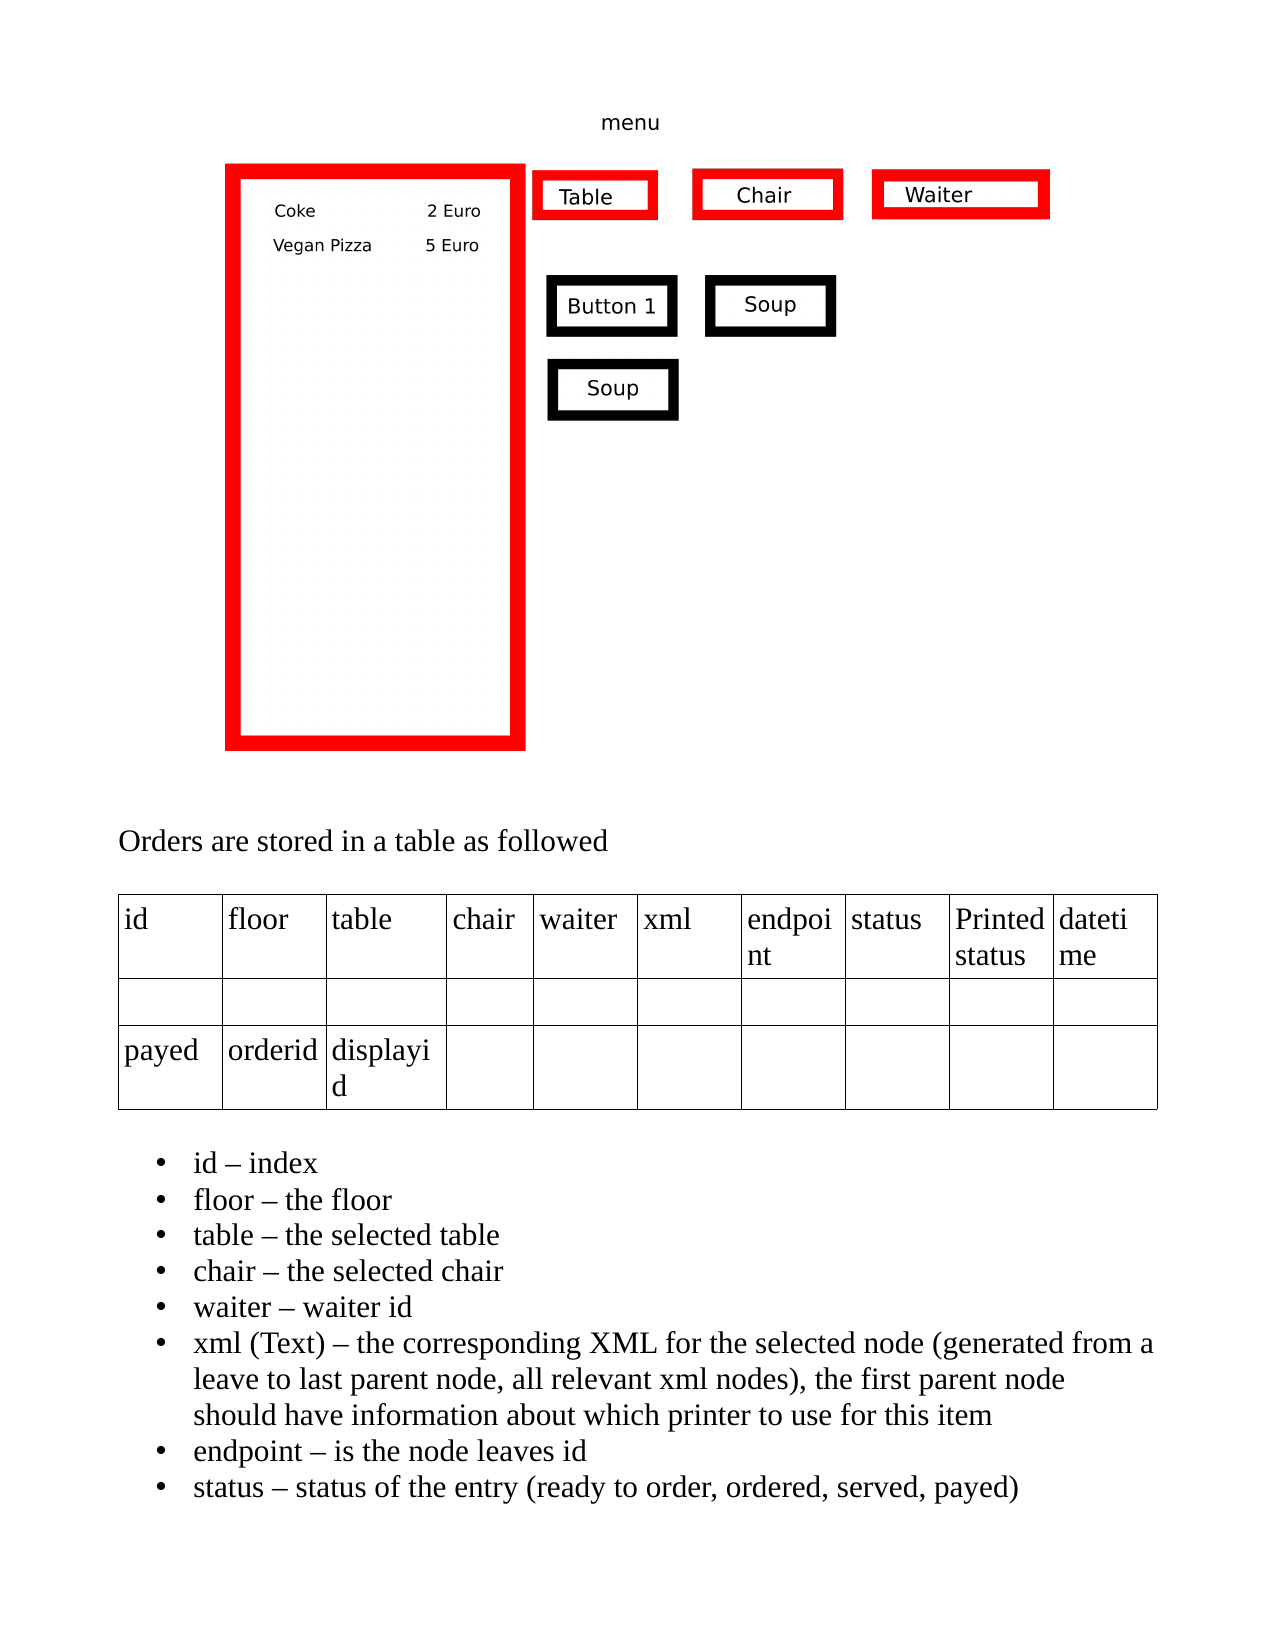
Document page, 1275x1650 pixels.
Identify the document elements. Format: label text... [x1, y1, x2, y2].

table_cell [1054, 1026, 1157, 1109]
table_header id [119, 895, 222, 978]
table_cell [119, 979, 222, 1025]
table_cell orderid [223, 1026, 326, 1109]
list status – status of the entry (ready to order, ordered, served, payed) [156, 1468, 1157, 1504]
table_cell [1054, 979, 1157, 1025]
list chair – the selected chair [156, 1253, 1157, 1288]
table_header xml [638, 895, 741, 978]
table_cell [534, 1026, 637, 1109]
list floor – the floor [156, 1181, 1157, 1217]
table_cell [742, 979, 845, 1025]
table_cell payed [119, 1026, 222, 1109]
table_header endpoint [742, 895, 845, 978]
picture [225, 118, 1050, 751]
table_header Printedstatus [950, 895, 1053, 978]
table_cell [846, 979, 949, 1025]
table_cell [638, 1026, 741, 1109]
table_header status [846, 895, 949, 978]
table_cell [950, 979, 1053, 1025]
table_header waiter [534, 895, 637, 978]
table_cell [447, 979, 533, 1025]
table_cell [638, 979, 741, 1025]
list table – the selected table [156, 1217, 1157, 1253]
table_header chair [447, 895, 533, 978]
table_cell [742, 1026, 845, 1109]
text Orders are stored in a table as followed [118, 822, 1157, 858]
table_cell displayid [327, 1026, 446, 1109]
table_cell [447, 1026, 533, 1109]
table_header table [327, 895, 446, 978]
table_header floor [223, 895, 326, 978]
table_header datetime [1054, 895, 1157, 978]
table_cell [534, 979, 637, 1025]
table_cell [846, 1026, 949, 1109]
table_cell [327, 979, 446, 1025]
table_cell [950, 1026, 1053, 1109]
list id – index [156, 1145, 1157, 1181]
list xml (Text) – the corresponding XML for the selected node (generated from a leave to last parent node, all relevant xml nodes), the first parent node should have information about which printer to use for this item [156, 1324, 1157, 1432]
list endpoint – is the node leaves id [156, 1432, 1157, 1468]
table_cell [223, 979, 326, 1025]
list waiter – waiter id [156, 1288, 1157, 1324]
